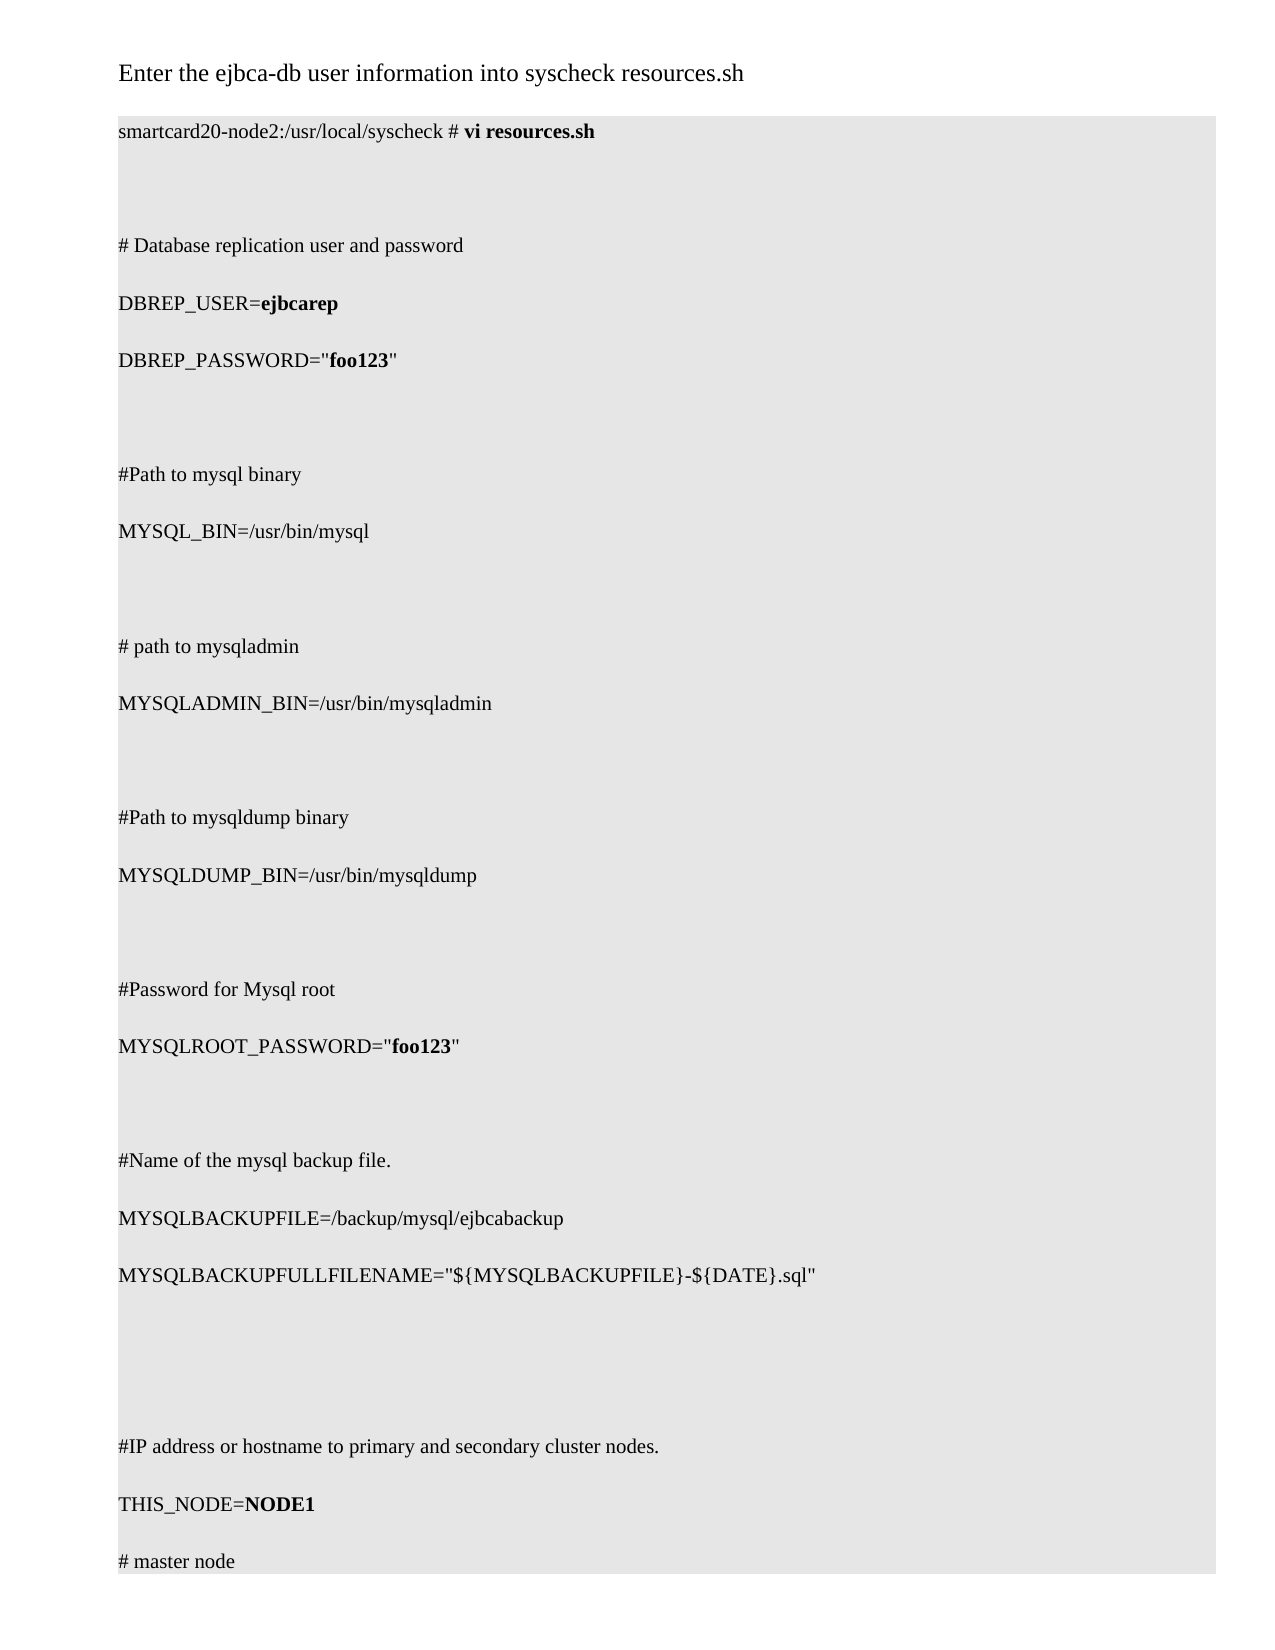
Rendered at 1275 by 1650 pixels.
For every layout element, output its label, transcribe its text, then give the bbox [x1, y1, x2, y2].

text MYSQL_BIN=/usr/bin/mysql [118, 517, 1216, 544]
text # Database replication user and password [118, 231, 1216, 258]
text MYSQLBACKUPFULLFILENAME="${MYSQLBACKUPFILE}-${DATE}.sql" [118, 1260, 1216, 1288]
text # path to mysqladmin [118, 631, 1216, 659]
text MYSQLROOT_PASSWORD="foo123" [118, 1031, 1216, 1059]
text #Path to mysql binary [118, 459, 1216, 487]
text MYSQLADMIN_BIN=/usr/bin/mysqladmin [118, 688, 1216, 716]
text DBREP_PASSWORD="foo123" [118, 345, 1216, 373]
text #Name of the mysql backup file. [118, 1146, 1216, 1173]
text #Path to mysqldump binary [118, 802, 1216, 830]
text #IP address or hostname to primary and secondary cluster nodes. [118, 1432, 1216, 1459]
text # master node [118, 1546, 1216, 1574]
text DBREP_USER=ejbcarep [118, 288, 1216, 316]
text THIS_NODE=NODE1 [118, 1489, 1216, 1516]
text Enter the ejbca-db user information into syscheck resources.sh [118, 59, 1216, 87]
text MYSQLBACKUPFILE=/backup/mysql/ejbcabackup [118, 1203, 1216, 1231]
text #Password for Mysql root [118, 974, 1216, 1002]
text smartcard20-node2:/usr/local/syscheck # vi resources.sh [118, 116, 1216, 144]
text MYSQLDUMP_BIN=/usr/bin/mysqldump [118, 860, 1216, 887]
